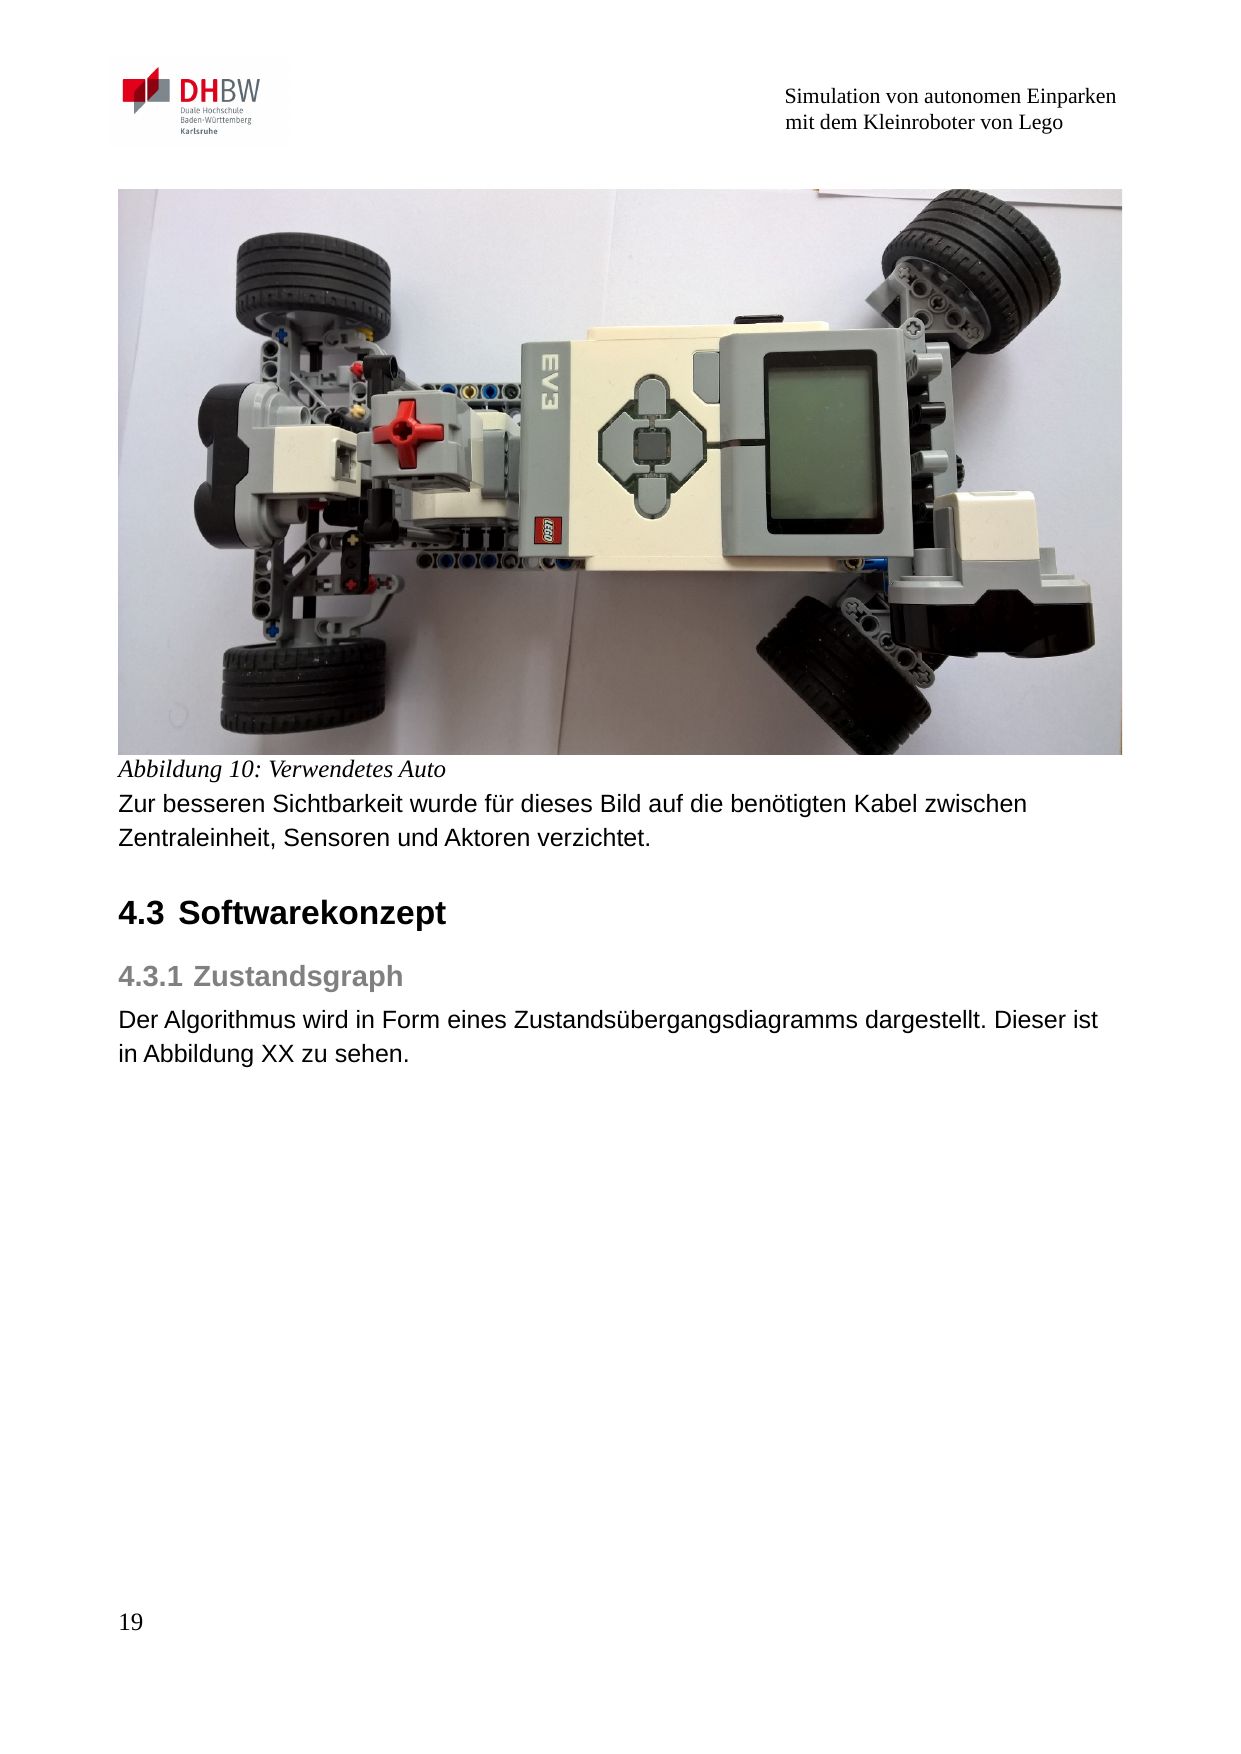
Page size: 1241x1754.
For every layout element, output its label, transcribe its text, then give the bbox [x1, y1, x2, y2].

subtitle Zustandsgraph [118, 959, 1122, 992]
picture [118, 189, 1123, 755]
text Zur besseren Sichtbarkeit wurde für dieses Bild auf die benötigten Kabel zwischen Zentraleinheit, Sensoren und Aktoren verzichtet. [118, 783, 1122, 852]
picture [108, 54, 291, 148]
text Abbildung 10: Verwendetes Auto [118, 755, 1122, 783]
text [118, 177, 1122, 189]
subtitle Softwarekonzept [118, 893, 1122, 932]
text Der Algorithmus wird in Form eines Zustandsübergangsdiagramms dargestellt. Dieser ist in Abbildung XX zu sehen. [118, 1005, 1122, 1068]
